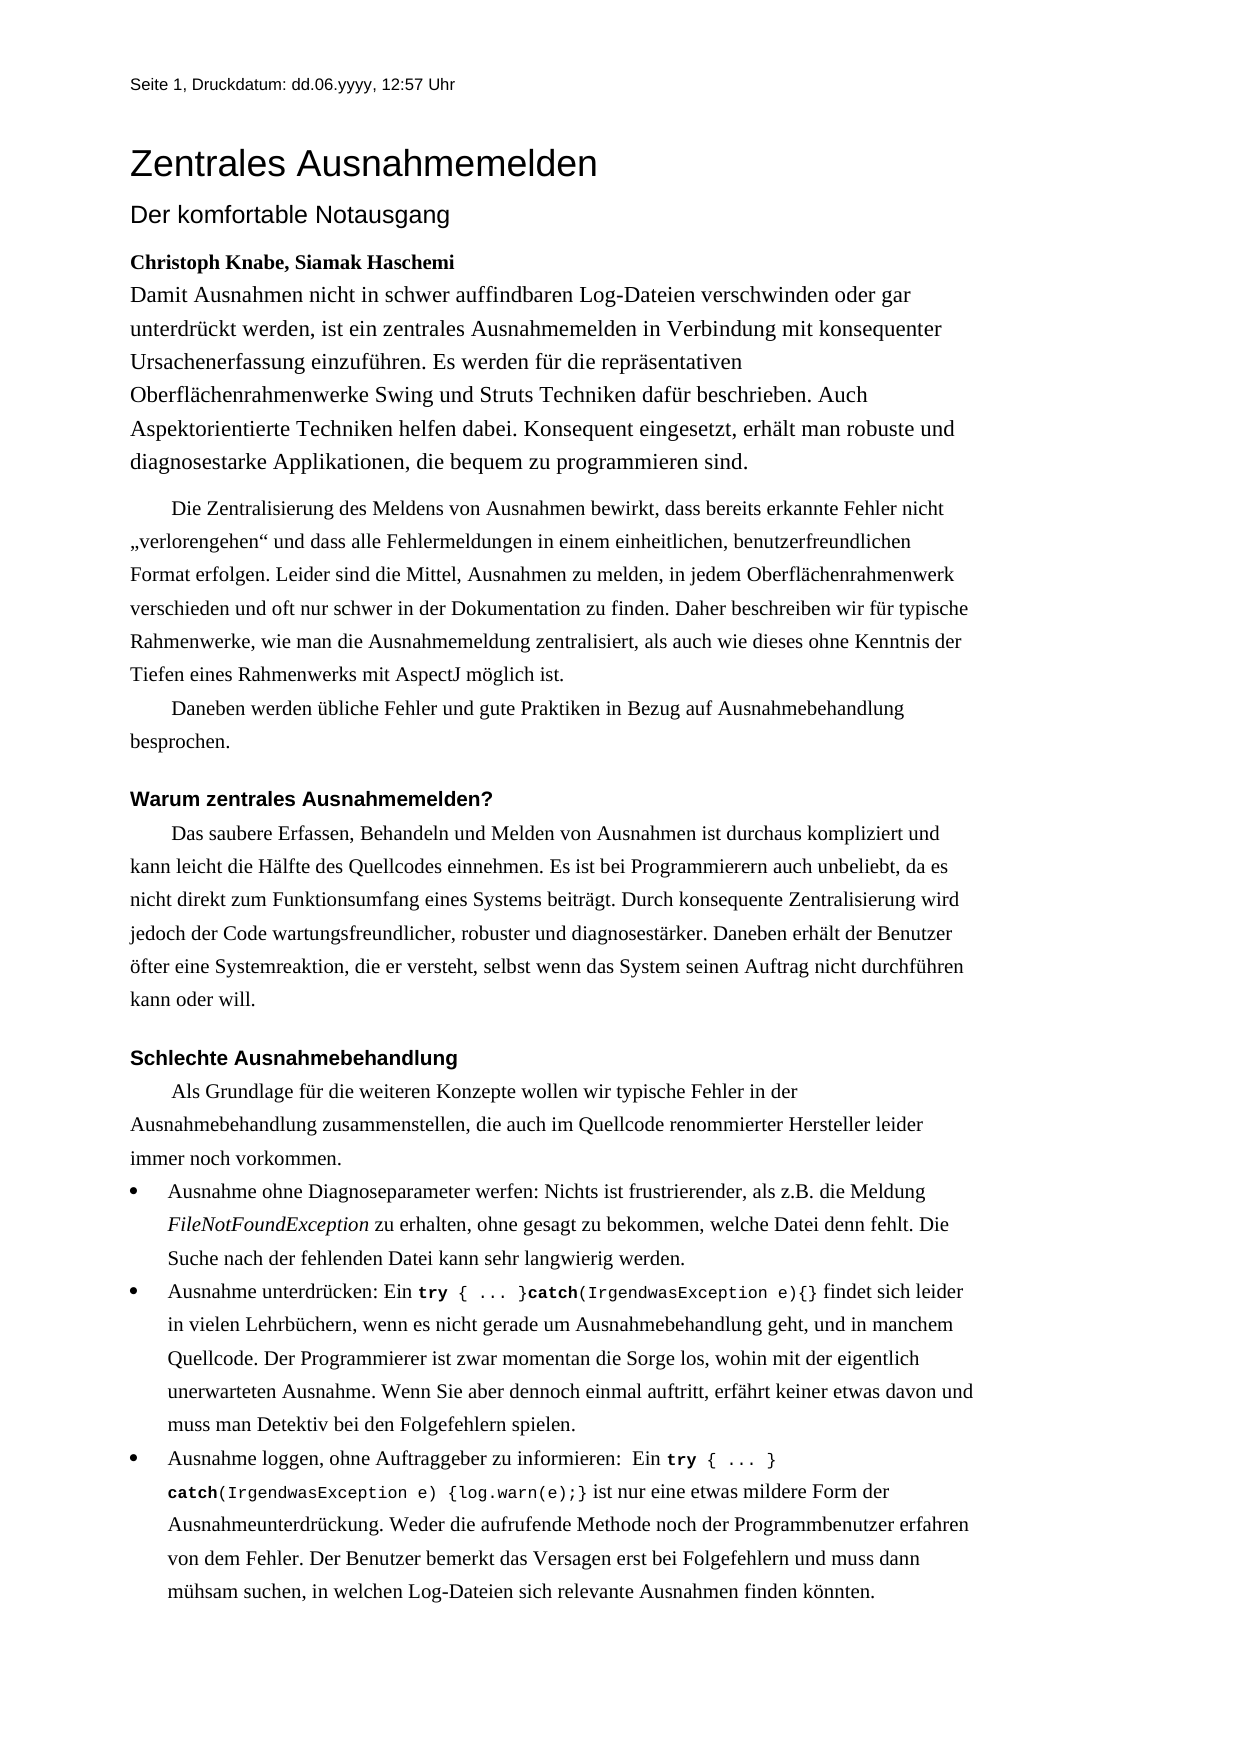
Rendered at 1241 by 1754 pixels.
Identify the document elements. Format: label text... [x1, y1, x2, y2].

text Die Zentralisierung des Meldens von Ausnahmen bewirkt, dass bereits erkannte Fehler nicht „verlorengehen“ und dass alle Fehlermeldungen in einem einheitlichen, benutzerfreundlichen Format erfolgen. Leider sind die Mittel, Ausnahmen zu melden, in jedem Oberflächenrahmenwerk verschieden und oft nur schwer in der Dokumentation zu finden. Daher beschreiben wir für typische Rahmenwerke, wie man die Ausnahmemeldung zentralisiert, als auch wie dieses ohne Kenntnis der Tiefen eines Rahmenwerks mit AspectJ möglich ist. [130, 488, 974, 688]
text Warum zentrales Ausnahmemelden? [130, 780, 974, 813]
text Der komfortable Notausgang [130, 197, 974, 230]
text Zentrales Ausnahmemelden [130, 142, 974, 184]
list Ausnahme loggen, ohne Auftraggeber zu informieren: Ein try { ... } catch(IrgendwasException e) {log.warn(e);} ist nur eine etwas mildere Form der Ausnahmeunterdrückung. Weder die aufrufende Methode noch der Programmbenutzer erfahren von dem Fehler. Der Benutzer bemerkt das Versagen erst bei Folgefehlern und muss dann mühsam suchen, in welchen Log-Dateien sich relevante Ausnahmen finden könnten. [130, 1438, 974, 1605]
text Daneben werden übliche Fehler und gute Praktiken in Bezug auf Ausnahmebehandlung besprochen. [130, 688, 974, 755]
text Christoph Knabe, Siamak Haschemi [130, 243, 974, 276]
list Ausnahme ohne Diagnoseparameter werfen: Nichts ist frustrierender, als z.B. die Meldung FileNotFoundException zu erhalten, ohne gesagt zu bekommen, welche Datei denn fehlt. Die Suche nach der fehlenden Datei kann sehr langwierig werden. [130, 1172, 974, 1272]
text Das saubere Erfassen, Behandeln und Melden von Ausnahmen ist durchaus kompliziert und kann leicht die Hälfte des Quellcodes einnehmen. Es ist bei Programmierern auch unbeliebt, da es nicht direkt zum Funktionsumfang eines Systems beiträgt. Durch konsequente Zentralisierung wird jedoch der Code wartungsfreundlicher, robuster und diagnosestärker. Daneben erhält der Benutzer öfter eine Systemreaktion, die er versteht, selbst wenn das System seinen Auftrag nicht durchführen kann oder will. [130, 813, 974, 1013]
list Ausnahme unterdrücken: Ein try { ... }catch(IrgendwasException e){} findet sich leider in vielen Lehrbüchern, wenn es nicht gerade um Ausnahmebehandlung geht, und in manchem Quellcode. Der Programmierer ist zwar momentan die Sorge los, wohin mit der eigentlich unerwarteten Ausnahme. Wenn Sie aber dennoch einmal auftritt, erfährt keiner etwas davon und muss man Detektiv bei den Folgefehlern spielen. [130, 1272, 974, 1438]
text Schlechte Ausnahmebehandlung [130, 1038, 974, 1072]
text Als Grundlage für die weiteren Konzepte wollen wir typische Fehler in der Ausnahmebehandlung zusammenstellen, die auch im Quellcode renommierter Hersteller leider immer noch vorkommen. [130, 1072, 974, 1172]
text Damit Ausnahmen nicht in schwer auffindbaren Log-Dateien verschwinden oder gar unterdrückt werden, ist ein zentrales Ausnahmemelden in Verbindung mit konsequenter Ursachenerfassung einzuführen. Es werden für die repräsentativen Oberflächenrahmenwerke Swing und Struts Techniken dafür beschrieben. Auch Aspektorientierte Techniken helfen dabei. Konsequent eingesetzt, erhält man robuste und diagnosestarke Applikationen, die bequem zu programmieren sind. [130, 276, 974, 476]
